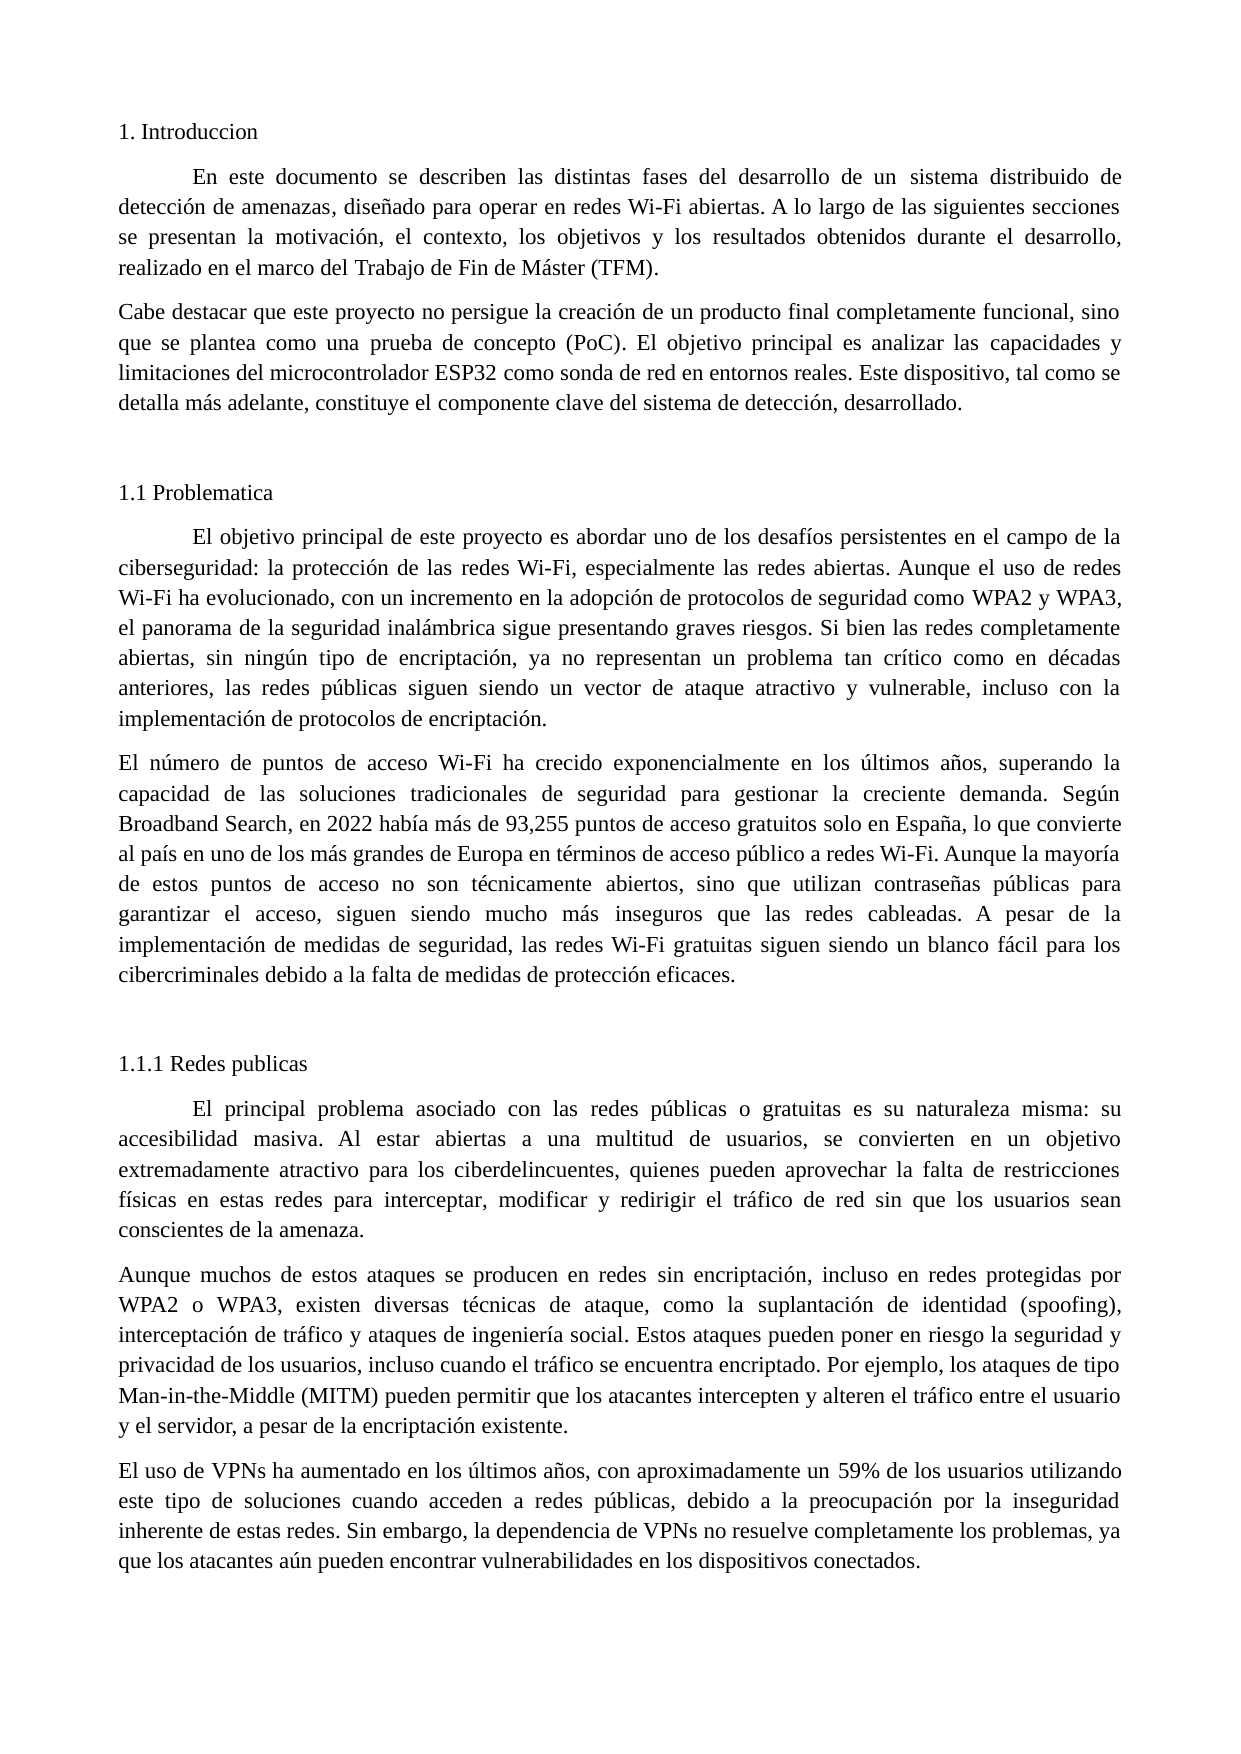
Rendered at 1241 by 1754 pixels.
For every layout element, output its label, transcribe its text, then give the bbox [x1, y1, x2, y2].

text El principal problema asociado con las redes públicas o gratuitas es su naturaleza misma: su accesibilidad masiva. Al estar abiertas a una multitud de usuarios, se convierten en un objetivo extremadamente atractivo para los ciberdelincuentes, quienes pueden aprovechar la falta de restricciones físicas en estas redes para interceptar, modificar y redirigir el tráfico de red sin que los usuarios sean conscientes de la amenaza. [118, 1095, 1122, 1242]
text El uso de VPNs ha aumentado en los últimos años, con aproximadamente un 59% de los usuarios utilizando este tipo de soluciones cuando acceden a redes públicas, debido a la preocupación por la inseguridad inherente de estas redes. Sin embargo, la dependencia de VPNs no resuelve completamente los problemas, ya que los atacantes aún pueden encontrar vulnerabilidades en los dispositivos conectados. [118, 1457, 1122, 1574]
text 1.1.1 Redes publicas [118, 1050, 1122, 1077]
text 1. Introduccion [118, 118, 1122, 144]
text En este documento se describen las distintas fases del desarrollo de un sistema distribuido de detección de amenazas, diseñado para operar en redes Wi-Fi abiertas. A lo largo de las siguientes secciones se presentan la motivación, el contexto, los objetivos y los resultados obtenidos durante el desarrollo, realizado en el marco del Trabajo de Fin de Máster (TFM). [118, 163, 1122, 280]
text Aunque muchos de estos ataques se producen en redes sin encriptación, incluso en redes protegidas por WPA2 o WPA3, existen diversas técnicas de ataque, como la suplantación de identidad (spoofing), interceptación de tráfico y ataques de ingeniería social. Estos ataques pueden poner en riesgo la seguridad y privacidad de los usuarios, incluso cuando el tráfico se encuentra encriptado. Por ejemplo, los ataques de tipo Man-in-the-Middle (MITM) pueden permitir que los atacantes intercepten y alteren el tráfico entre el usuario y el servidor, a pesar de la encriptación existente. [118, 1261, 1122, 1438]
text El objetivo principal de este proyecto es abordar uno de los desafíos persistentes en el campo de la ciberseguridad: la protección de las redes Wi-Fi, especialmente las redes abiertas. Aunque el uso de redes Wi-Fi ha evolucionado, con un incremento en la adopción de protocolos de seguridad como WPA2 y WPA3, el panorama de la seguridad inalámbrica sigue presentando graves riesgos. Si bien las redes completamente abiertas, sin ningún tipo de encriptación, ya no representan un problema tan crítico como en décadas anteriores, las redes públicas siguen siendo un vector de ataque atractivo y vulnerable, incluso con la implementación de protocolos de encriptación. [118, 523, 1122, 731]
text 1.1 Problematica [118, 478, 1122, 505]
text Cabe destacar que este proyecto no persigue la creación de un producto final completamente funcional, sino que se plantea como una prueba de concepto (PoC). El objetivo principal es analizar las capacidades y limitaciones del microcontrolador ESP32 como sonda de red en entornos reales. Este dispositivo, tal como se detalla más adelante, constituye el componente clave del sistema de detección, desarrollado. [118, 298, 1122, 415]
text El número de puntos de acceso Wi-Fi ha crecido exponencialmente en los últimos años, superando la capacidad de las soluciones tradicionales de seguridad para gestionar la creciente demanda. Según Broadband Search, en 2022 había más de 93,255 puntos de acceso gratuitos solo en España, lo que convierte al país en uno de los más grandes de Europa en términos de acceso público a redes Wi-Fi. Aunque la mayoría de estos puntos de acceso no son técnicamente abiertos, sino que utilizan contraseñas públicas para garantizar el acceso, siguen siendo mucho más inseguros que las redes cableadas. A pesar de la implementación de medidas de seguridad, las redes Wi-Fi gratuitas siguen siendo un blanco fácil para los cibercriminales debido a la falta de medidas de protección eficaces. [118, 749, 1122, 987]
